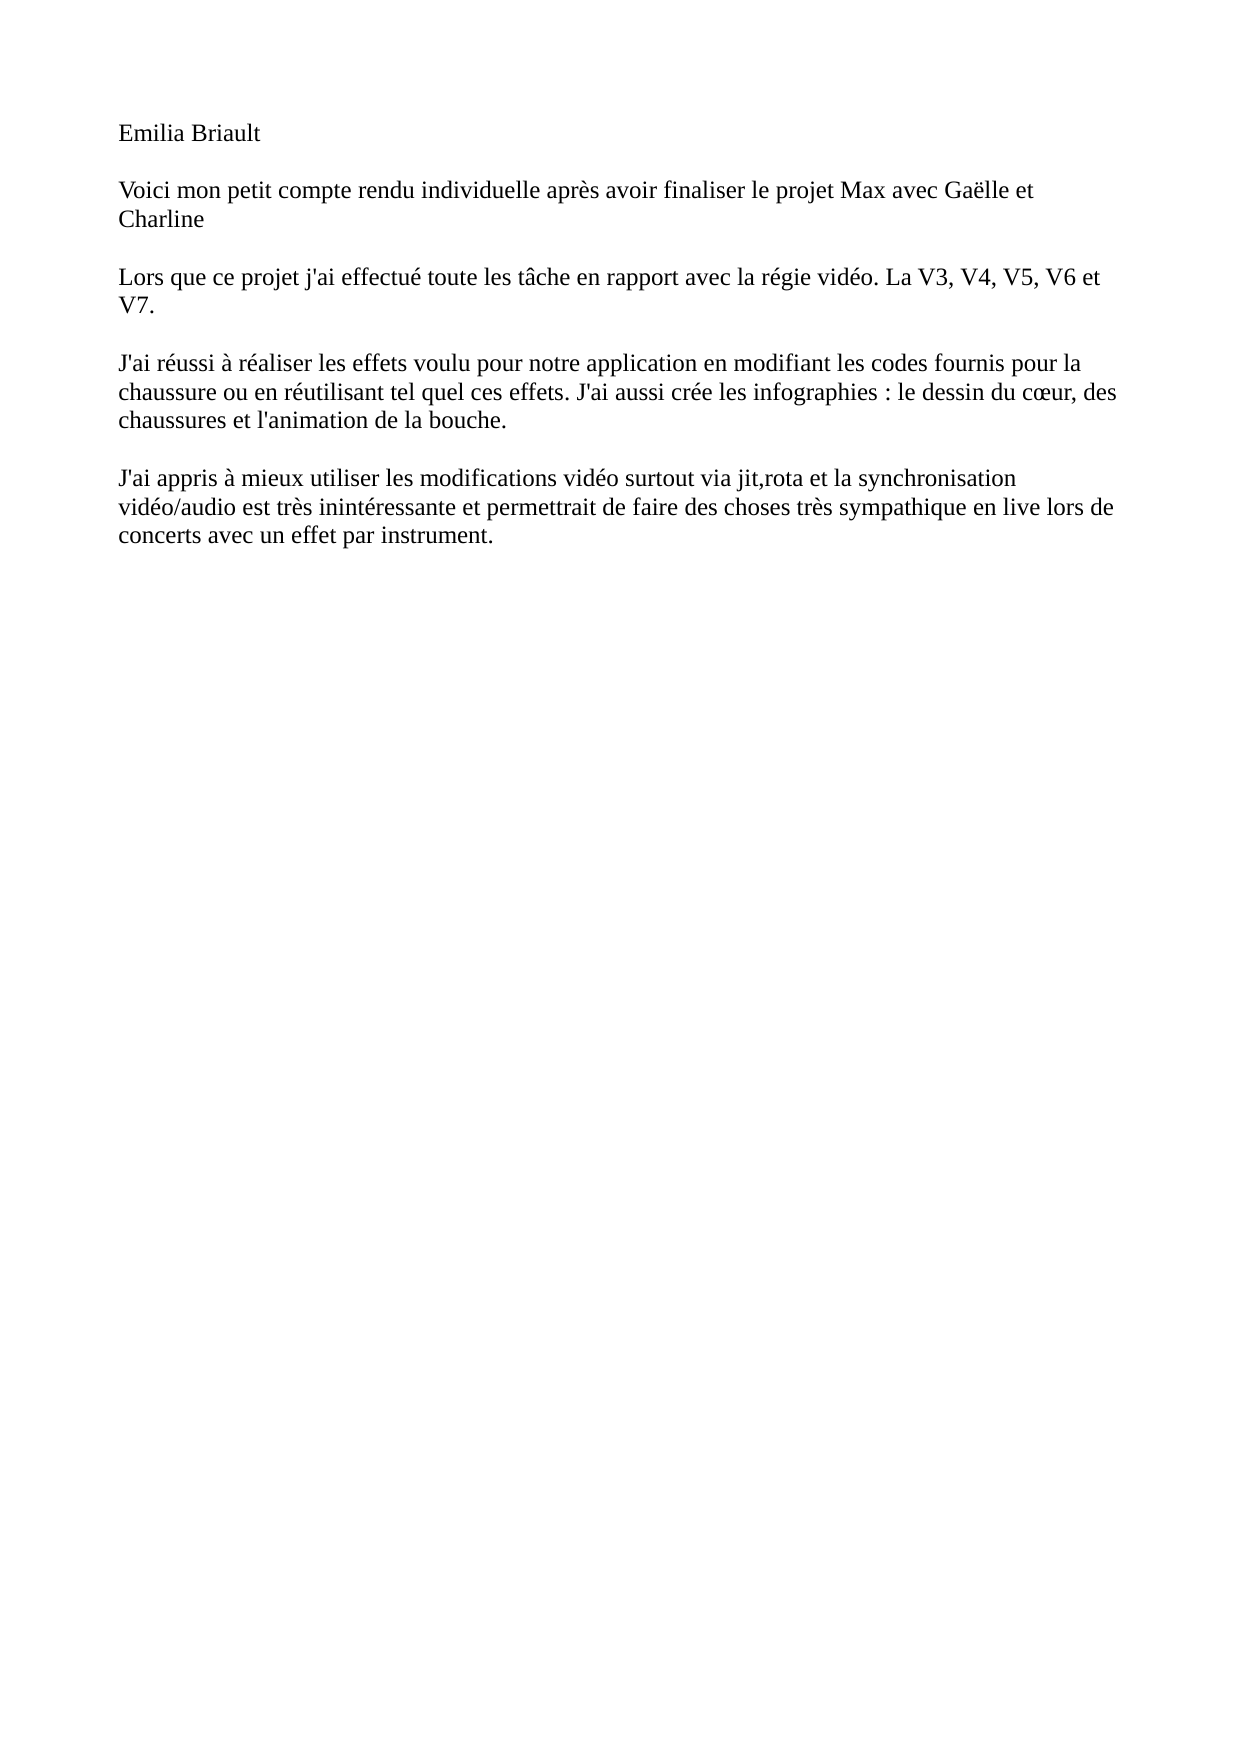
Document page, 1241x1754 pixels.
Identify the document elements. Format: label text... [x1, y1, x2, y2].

text Emilia Briault [118, 118, 1122, 147]
text Lors que ce projet j'ai effectué toute les tâche en rapport avec la régie vidéo. La V3, V4, V5, V6 et V7. [118, 262, 1122, 319]
text J'ai réussi à réaliser les effets voulu pour notre application en modifiant les codes fournis pour la chaussure ou en réutilisant tel quel ces effets. J'ai aussi crée les infographies : le dessin du cœur, des chaussures et l'animation de la bouche. [118, 348, 1122, 434]
text J'ai appris à mieux utiliser les modifications vidéo surtout via jit,rota et la synchronisation vidéo/audio est très inintéressante et permettrait de faire des choses très sympathique en live lors de concerts avec un effet par instrument. [118, 463, 1122, 549]
text Voici mon petit compte rendu individuelle après avoir finaliser le projet Max avec Gaëlle et Charline [118, 176, 1122, 233]
